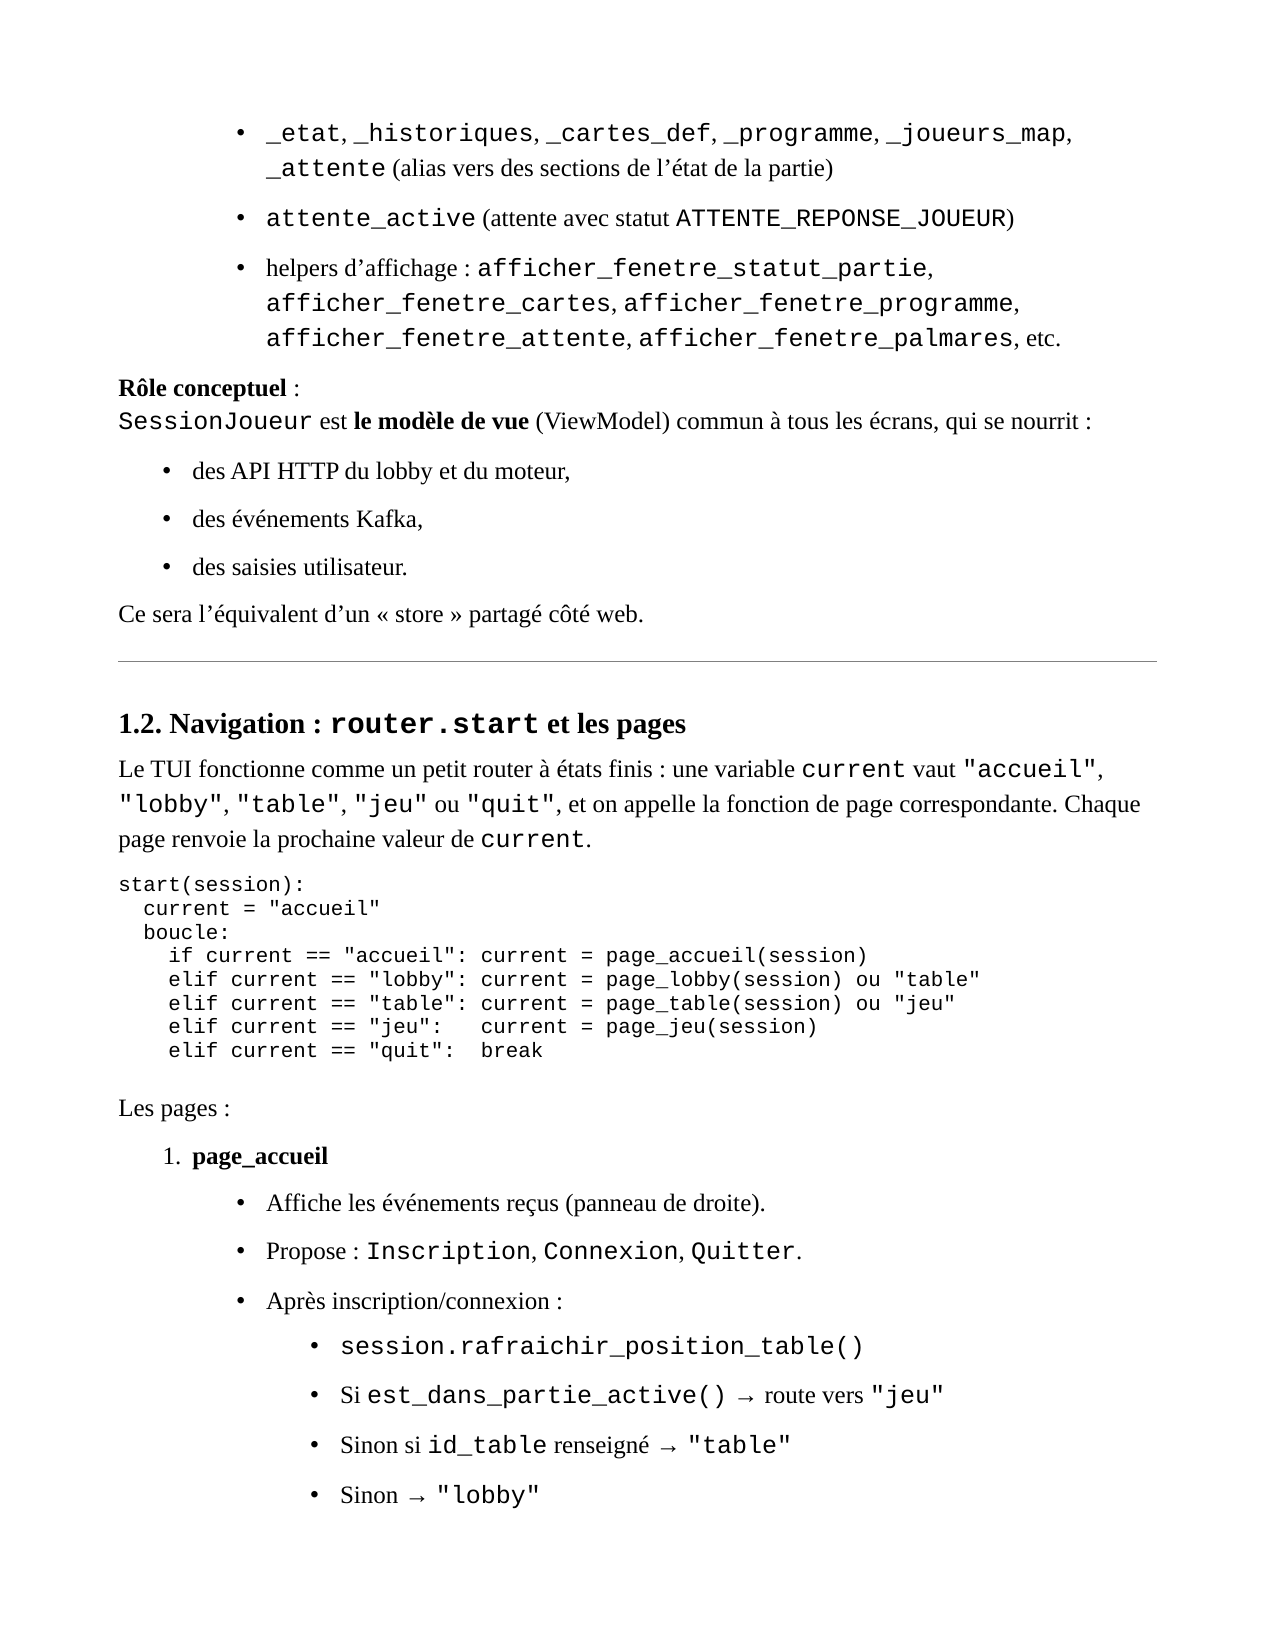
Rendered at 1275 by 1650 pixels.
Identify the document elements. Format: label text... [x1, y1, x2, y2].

list des API HTTP du lobby et du moteur, [162, 456, 1157, 485]
text current = "accueil" [118, 898, 1157, 922]
text elif current == "lobby": current = page_lobby(session) ou "table" [118, 969, 1157, 993]
text boucle: [118, 922, 1157, 945]
list des événements Kafka, [162, 504, 1157, 533]
list session.rafraichir_position_table() [310, 1333, 1157, 1362]
text start(session): [118, 874, 1157, 898]
text elif current == "table": current = page_table(session) ou "jeu" [118, 993, 1157, 1016]
list Après inscription/connexion : [236, 1286, 1157, 1315]
list des saisies utilisateur. [162, 552, 1157, 580]
subtitle 1.2. Navigation : router.start et les pages [118, 706, 1157, 742]
text if current == "accueil": current = page_accueil(session) [118, 945, 1157, 969]
list Sinon → "lobby" [310, 1481, 1157, 1511]
list Si est_dans_partie_active() → route vers "jeu" [310, 1381, 1157, 1411]
list Sinon si id_table renseigné → "table" [310, 1431, 1157, 1461]
text elif current == "jeu": current = page_jeu(session) [118, 1016, 1157, 1040]
list Affiche les événements reçus (panneau de droite). [236, 1188, 1157, 1217]
list _etat, _historiques, _cartes_def, _programme, _joueurs_map, _attente (alias vers des sections de l’état de la partie) [236, 118, 1157, 184]
list Propose : Inscription, Connexion, Quitter. [236, 1236, 1157, 1267]
list attente_active (attente avec statut ATTENTE_REPONSE_JOUEUR) [236, 203, 1157, 234]
text Ce sera l’équivalent d’un « store » partagé côté web. [118, 599, 1157, 628]
text Les pages : [118, 1093, 1157, 1122]
text Rôle conceptuel : SessionJoueur est le modèle de vue (ViewModel) commun à tous les écrans, qui se nourrit : [118, 373, 1157, 437]
text elif current == "quit": break [118, 1040, 1157, 1064]
list helpers d’affichage : afficher_fenetre_statut_partie, afficher_fenetre_cartes, afficher_fenetre_programme, afficher_fenetre_attente, afficher_fenetre_palmares, etc. [236, 253, 1157, 354]
text Le TUI fonctionne comme un petit router à états finis : une variable current vaut "accueil", "lobby", "table", "jeu" ou "quit", et on appelle la fonction de page correspondante. Chaque page renvoie la prochaine valeur de current. [118, 754, 1157, 855]
list page_accueil [162, 1141, 1157, 1169]
